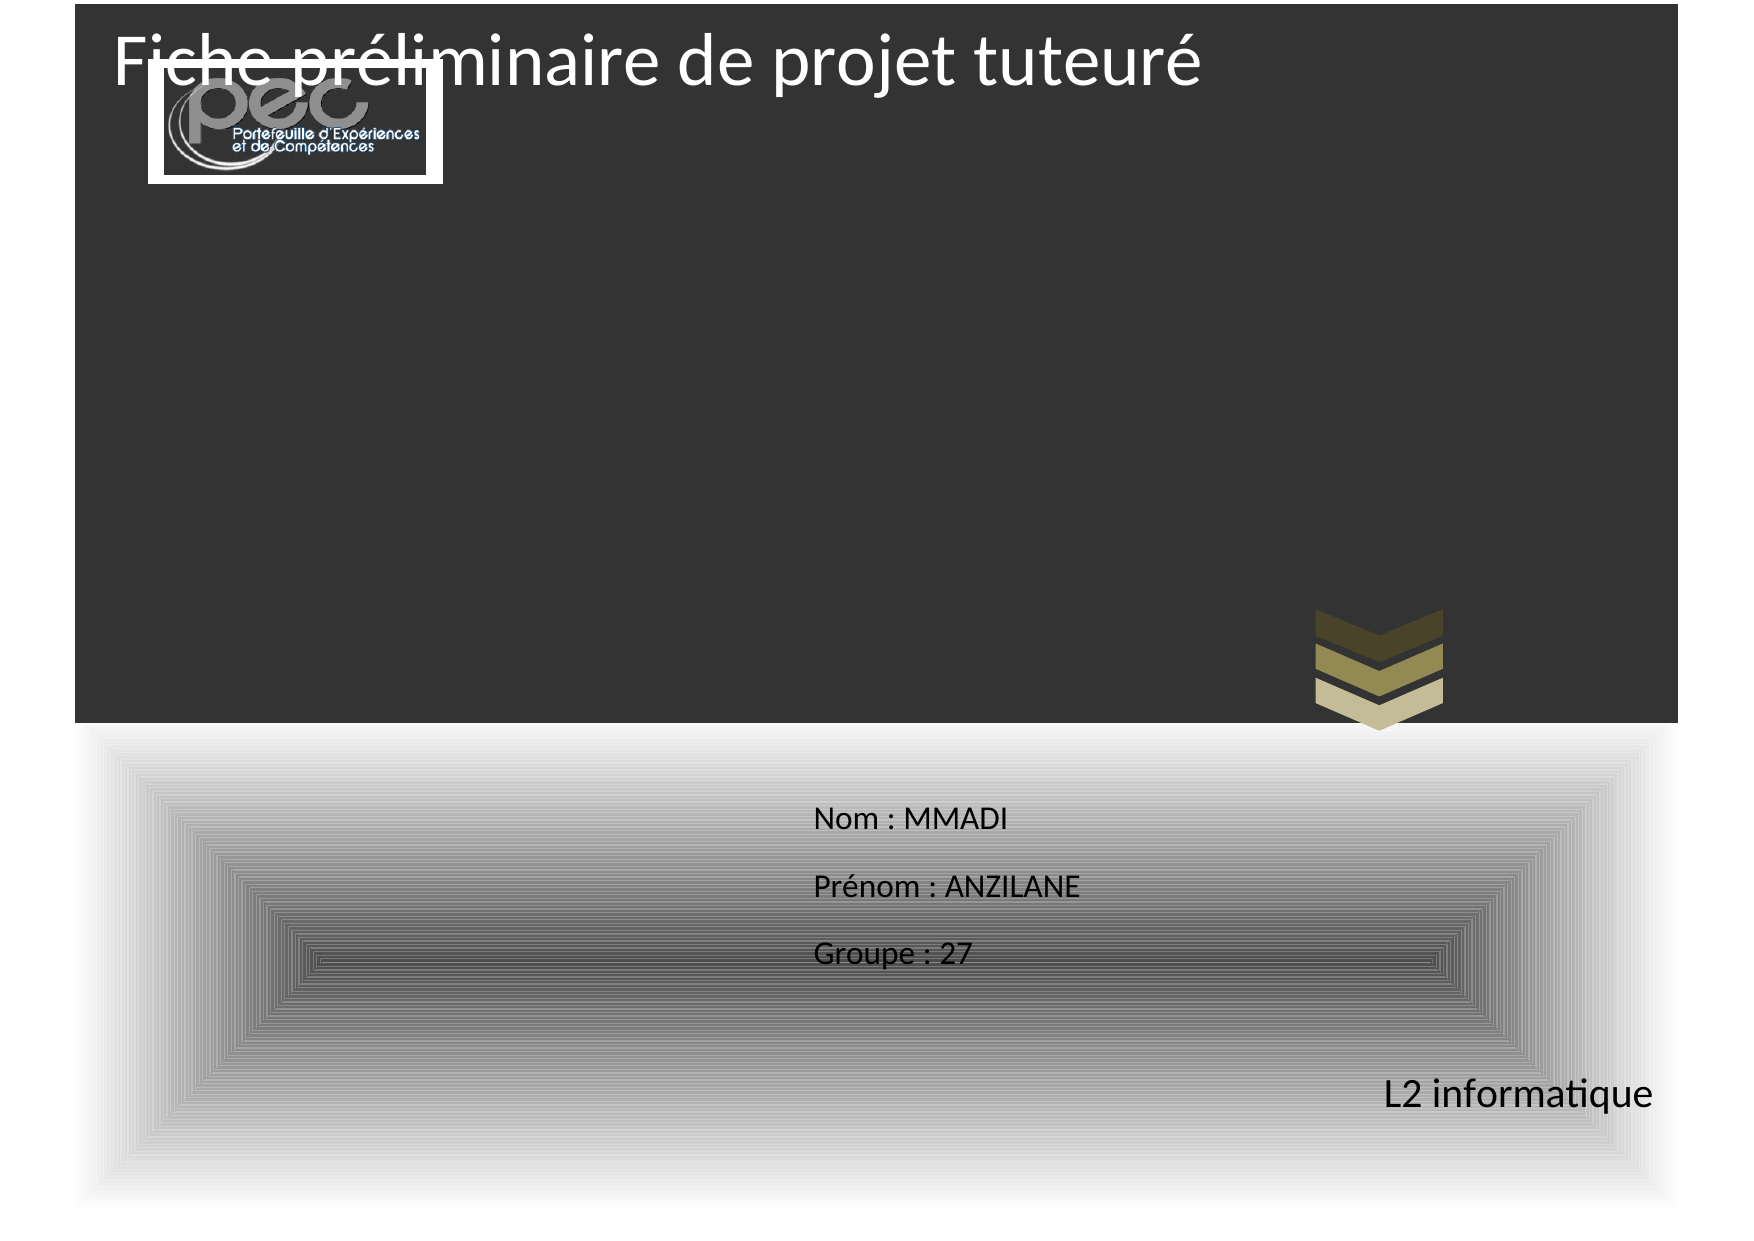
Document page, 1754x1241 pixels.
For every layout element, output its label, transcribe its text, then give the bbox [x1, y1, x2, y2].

picture [164, 68, 427, 176]
text Prénom : ANZILANE [813, 864, 1663, 905]
text Nom : MMADI [813, 797, 1663, 838]
list L2 informatique [888, 1067, 1663, 1118]
text Groupe : 27 [813, 932, 1663, 973]
text Fiche préliminaire de projet tuteuré [114, 13, 1452, 104]
